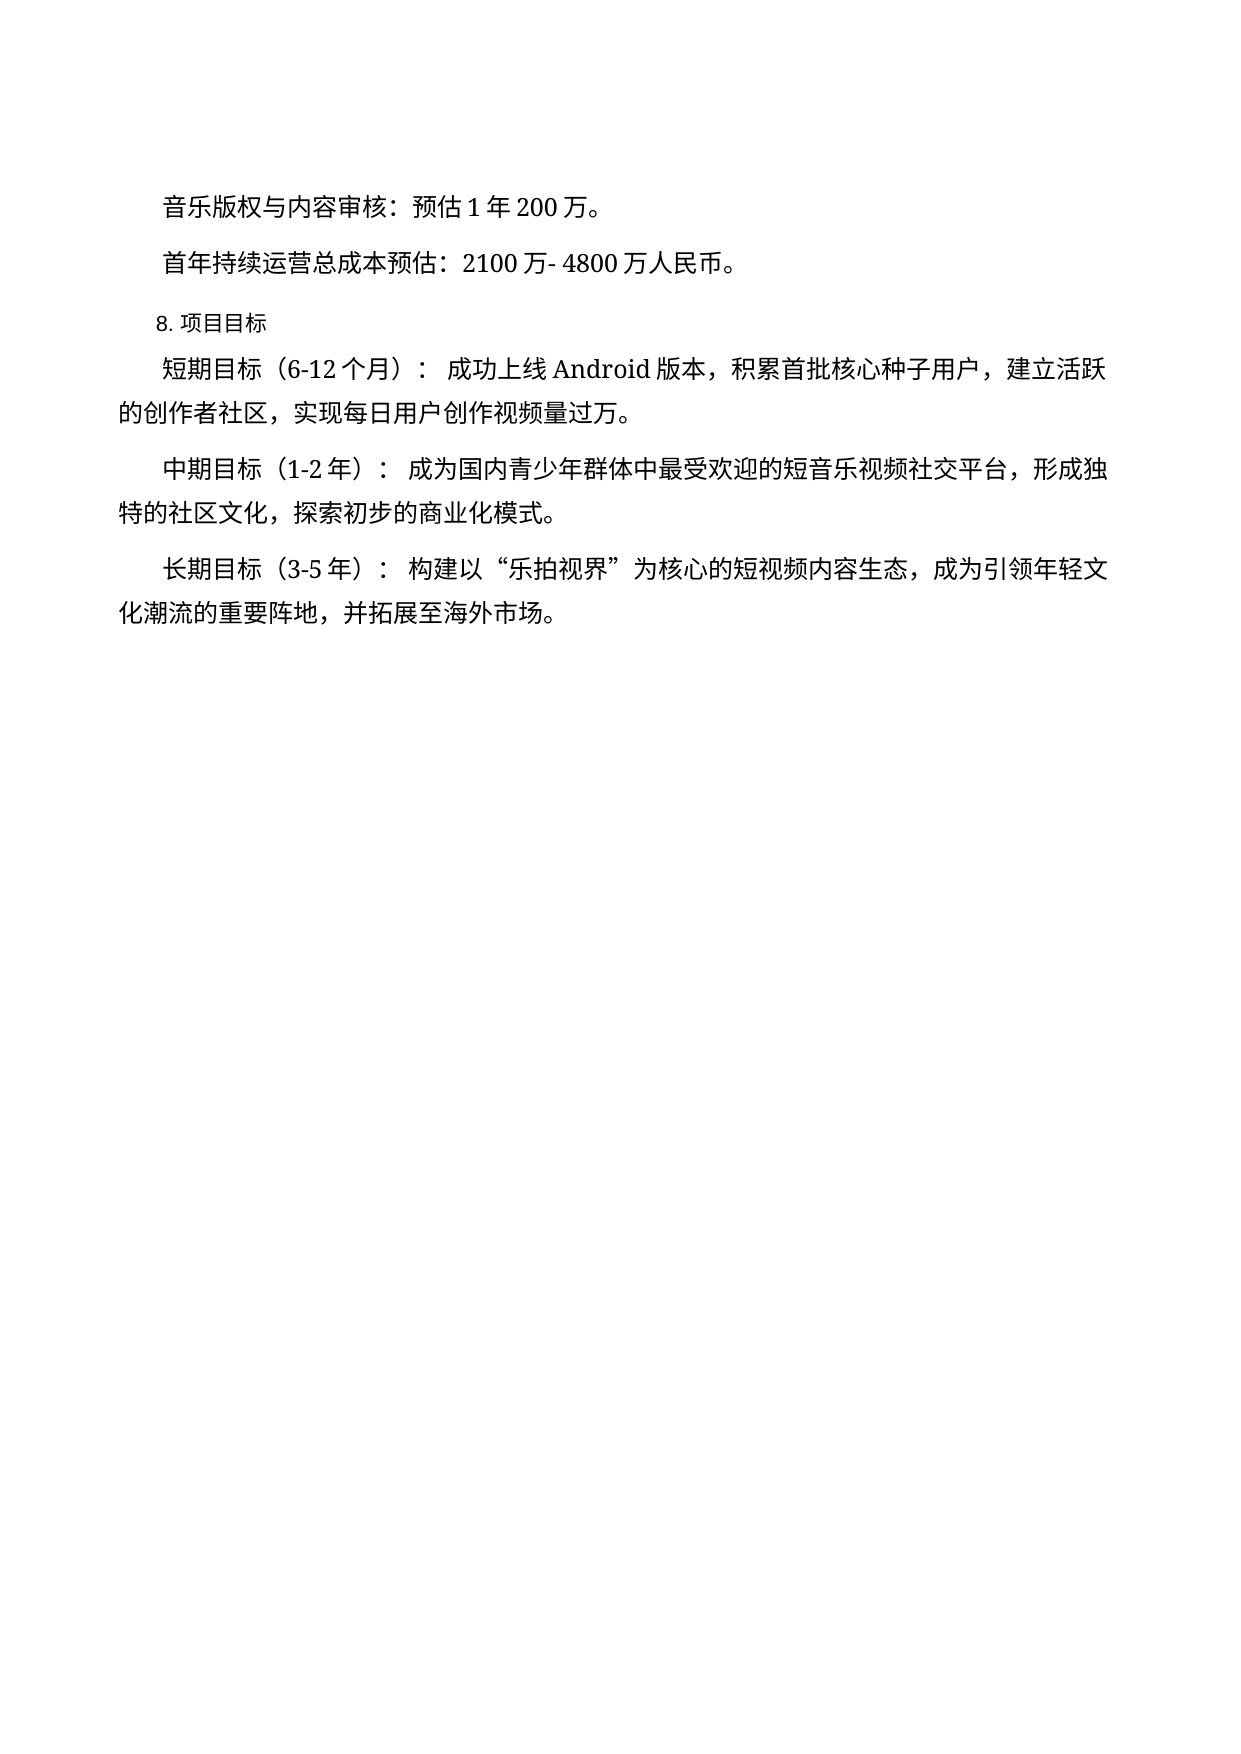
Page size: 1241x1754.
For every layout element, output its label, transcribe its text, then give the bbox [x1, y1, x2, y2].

text 长期目标（3-5年）： 构建以“乐拍视界”为核心的短视频内容生态，成为引领年轻文化潮流的重要阵地，并拓展至海外市场。 [118, 549, 1122, 629]
subtitle 项目目标 [156, 306, 1122, 337]
text 短期目标（6-12个月）： 成功上线Android版本，积累首批核心种子用户，建立活跃的创作者社区，实现每日用户创作视频量过万。 [118, 350, 1122, 430]
text 中期目标（1-2年）： 成为国内青少年群体中最受欢迎的短音乐视频社交平台，形成独特的社区文化，探索初步的商业化模式。 [118, 450, 1122, 529]
text 首年持续运营总成本预估：2100万- 4800万人民币。 [118, 244, 1122, 280]
text 音乐版权与内容审核：预估1年200万。 [118, 188, 1122, 224]
